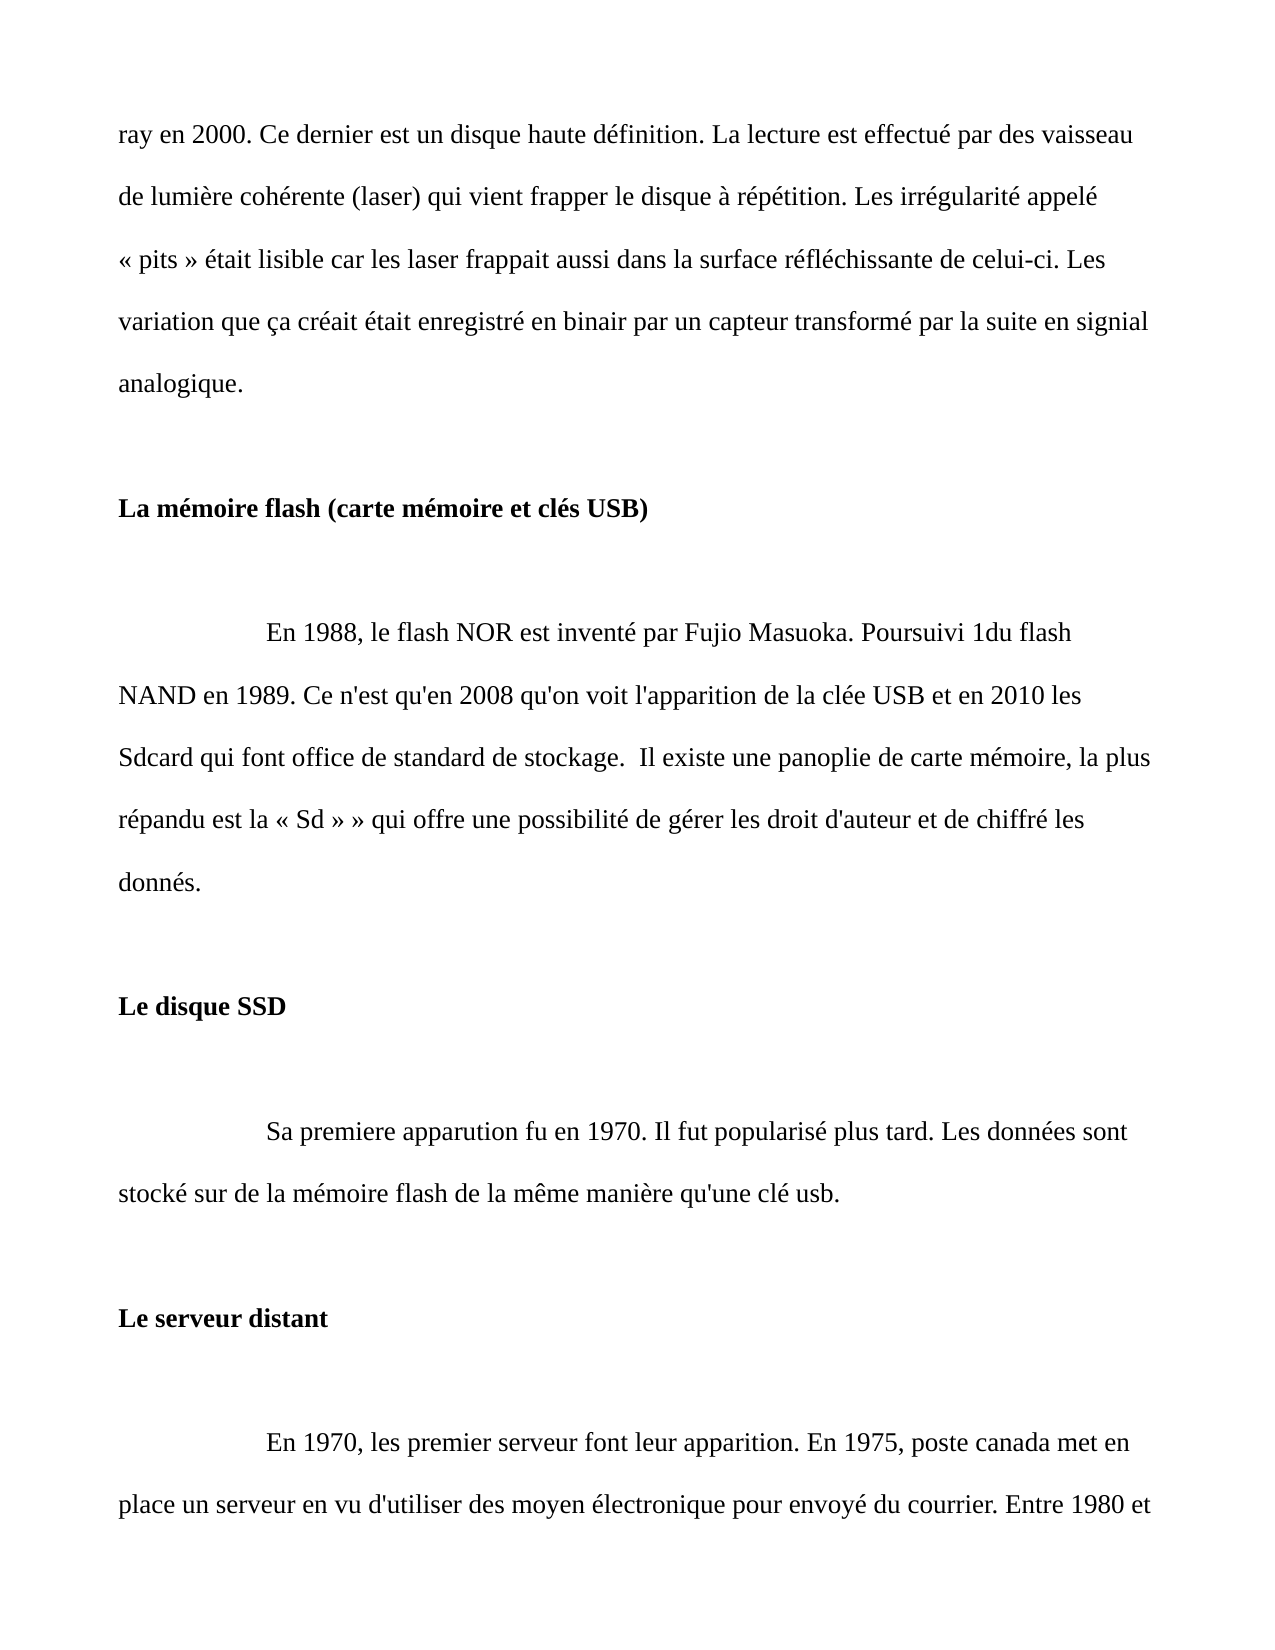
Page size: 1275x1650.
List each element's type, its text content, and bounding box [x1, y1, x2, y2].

text En 1970, les premier serveur font leur apparition. En 1975, poste canada met en place un serveur en vu d'utiliser des moyen électronique pour envoyé du courrier. Entre 1980 et [118, 1426, 1157, 1520]
text En 1988, le flash NOR est inventé par Fujio Masuoka. Poursuivi 1du flash NAND en 1989. Ce n'est qu'en 2008 qu'on voit l'apparition de la clée USB et en 2010 les Sdcard qui font office de standard de stockage. Il existe une panoplie de carte mémoire, la plus répandu est la « Sd » » qui offre une possibilité de gérer les droit d'auteur et de chiffré les donnés. [118, 616, 1157, 897]
text La mémoire flash (carte mémoire et clés USB) [118, 492, 1157, 523]
text Le serveur distant [118, 1302, 1157, 1333]
text ray en 2000. Ce dernier est un disque haute définition. La lecture est effectué par des vaisseau de lumière cohérente (laser) qui vient frapper le disque à répétition. Les irrégularité appelé « pits » était lisible car les laser frappait aussi dans la surface réfléchissante de celui-ci. Les variation que ça créait était enregistré en binair par un capteur transformé par la suite en signial analogique. [118, 118, 1157, 398]
text Le disque SSD [118, 990, 1157, 1021]
text Sa premiere apparution fu en 1970. Il fut popularisé plus tard. Les données sont stocké sur de la mémoire flash de la même manière qu'une clé usb. [118, 1115, 1157, 1208]
